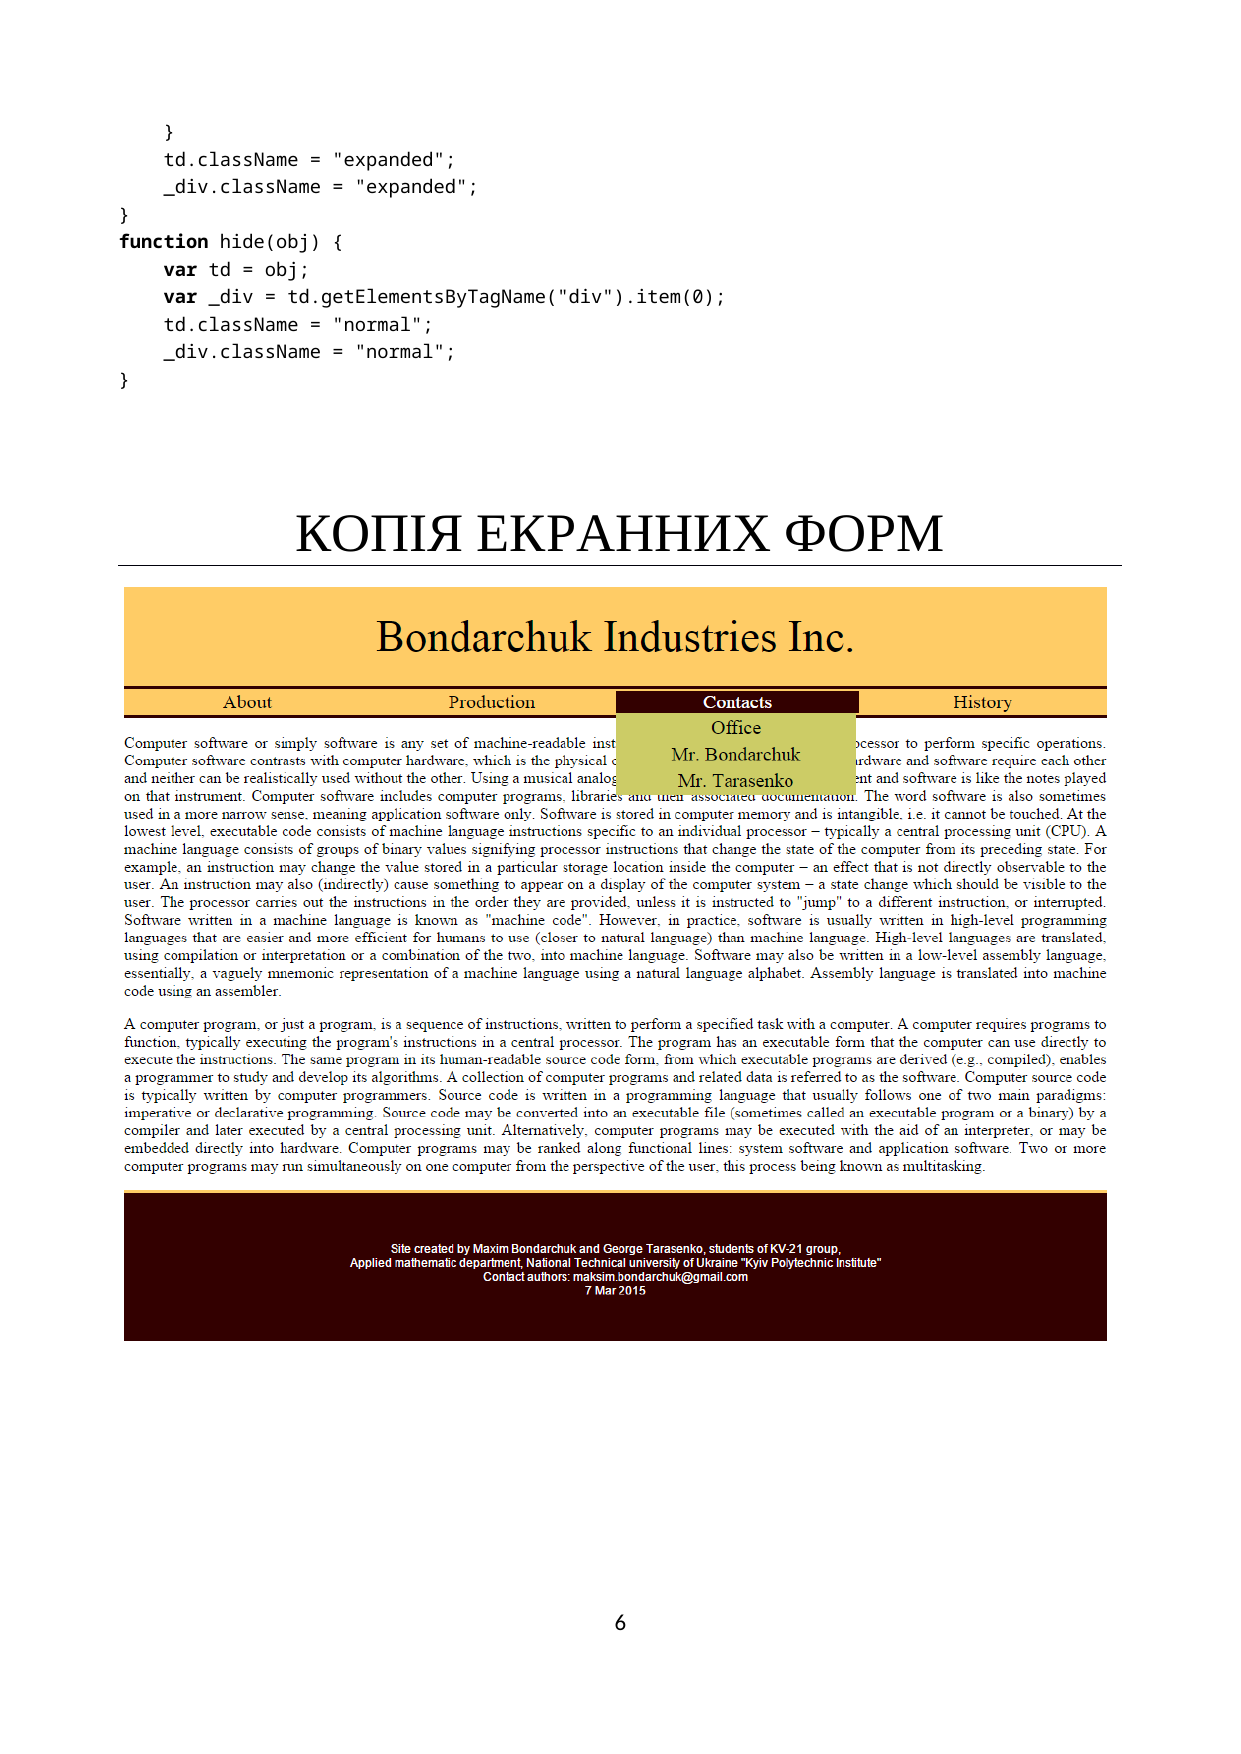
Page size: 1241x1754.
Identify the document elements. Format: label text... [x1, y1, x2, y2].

text _div.className = "expanded"; [118, 173, 1122, 199]
text var _div = td.getElementsByTagName("div").item(0); [118, 283, 1122, 309]
text _div.className = "normal"; [118, 338, 1122, 364]
text td.className = "expanded"; [118, 146, 1122, 171]
text td.className = "normal"; [118, 311, 1122, 336]
text function hide(obj) { [118, 228, 1122, 254]
title КОПІЯ ЕКРАННИХ ФОРМ [118, 501, 1122, 565]
text } [118, 366, 1122, 391]
text } [118, 201, 1122, 226]
text var td = obj; [118, 256, 1122, 281]
picture [118, 582, 1122, 1354]
text } [118, 118, 1122, 144]
